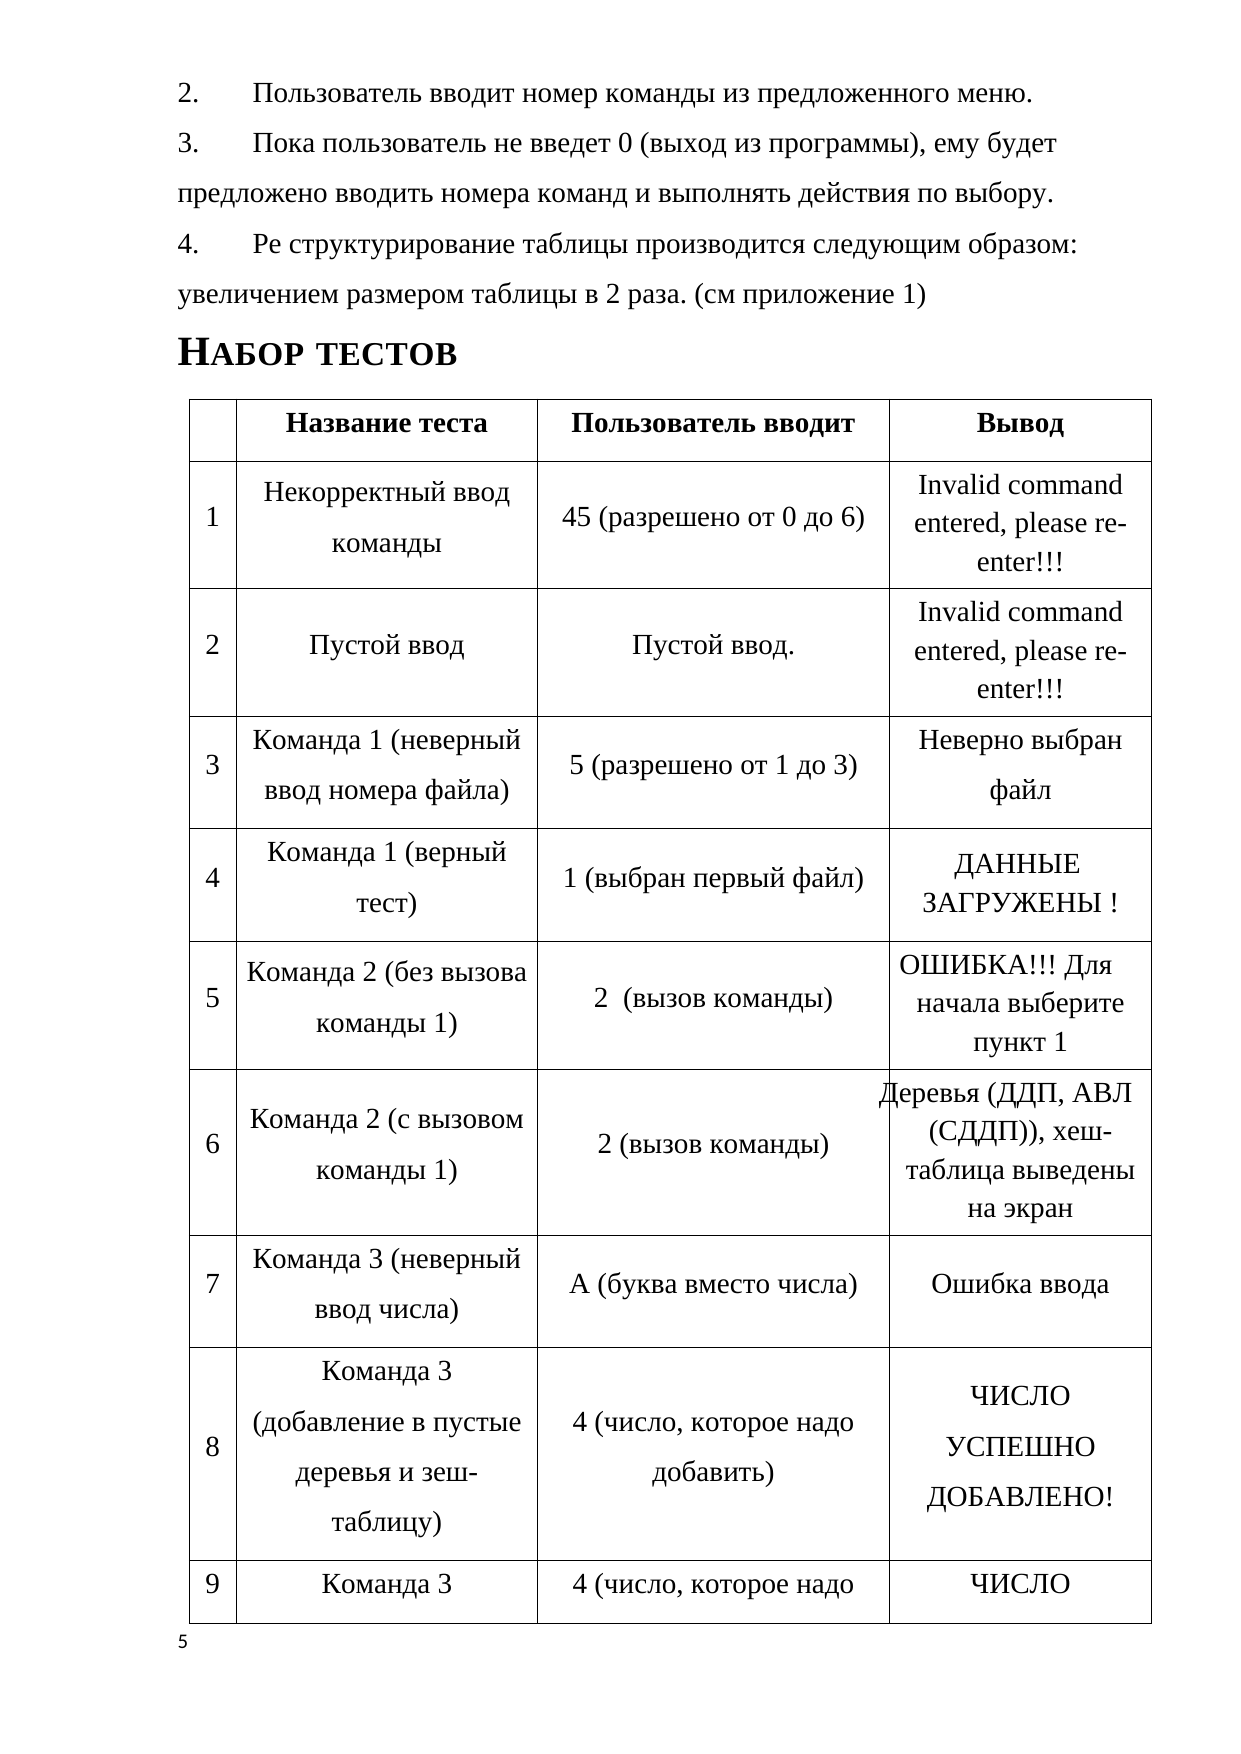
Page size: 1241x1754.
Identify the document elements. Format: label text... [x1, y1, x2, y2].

table_cell 3 [190, 717, 236, 828]
table_cell 45 (разрешено от 0 до 6) [538, 462, 889, 588]
table_cell Команда 3 (неверный ввод числа) [237, 1236, 537, 1347]
table_cell Пустой ввод [237, 589, 537, 716]
table_cell ОШИБКА!!! Для начала выберите пункт 1 [890, 942, 1151, 1068]
table_cell Команда 2 (с вызовом команды 1) [237, 1070, 537, 1234]
table_cell 1 [190, 462, 236, 588]
table_cell 5 [190, 942, 236, 1068]
table_cell Команда 3 [237, 1561, 537, 1622]
table_cell 6 [190, 1070, 236, 1234]
table_cell 4 (число, которое надо [538, 1561, 889, 1622]
table_cell 9 [190, 1561, 236, 1622]
table_cell Invalid command entered, please re-enter!!! [890, 462, 1151, 588]
table_cell 8 [190, 1348, 236, 1560]
list Пользователь вводит номер команды из предложенного меню. [177, 75, 1152, 108]
table_cell 1 (выбран первый файл) [538, 829, 889, 941]
table_cell Ошибка ввода [890, 1236, 1151, 1347]
table_cell ЧИСЛО УСПЕШНО ДОБАВЛЕНО! [890, 1348, 1151, 1560]
table_cell Команда 2 (без вызова команды 1) [237, 942, 537, 1068]
subtitle Набор тестов [177, 327, 1152, 374]
table_cell Invalid command entered, please re-enter!!! [890, 589, 1151, 716]
table_cell 2 [190, 589, 236, 716]
table_cell Неверно выбран файл [890, 717, 1151, 828]
table_cell 2 (вызов команды) [538, 942, 889, 1068]
table_cell 4 (число, которое надо добавить) [538, 1348, 889, 1560]
table_cell Некорректный ввод команды [237, 462, 537, 588]
table_cell 2 (вызов команды) [538, 1070, 889, 1234]
table_cell Команда 1 (неверный ввод номера файла) [237, 717, 537, 828]
table_cell Пустой ввод. [538, 589, 889, 716]
table_cell 4 [190, 829, 236, 941]
table_cell Деревья (ДДП, АВЛ (СДДП)), хеш-таблица выведены на экран [890, 1070, 1151, 1234]
list Ре структурирование таблицы производится следующим образом: увеличением размером таблицы в 2 раза. (см приложение 1) [177, 226, 1152, 310]
table_cell Команда 1 (верный тест) [237, 829, 537, 941]
table_header Пользователь вводит [538, 400, 889, 461]
table_cell ДАННЫЕ ЗАГРУЖЕНЫ ! [890, 829, 1151, 941]
table_cell Команда 3 (добавление в пустые деревья и зеш-таблицу) [237, 1348, 537, 1560]
table_cell 5 (разрешено от 1 до 3) [538, 717, 889, 828]
table_cell ЧИСЛО [890, 1561, 1151, 1622]
table_cell 7 [190, 1236, 236, 1347]
table_header Название теста [237, 400, 537, 461]
list Пока пользователь не введет 0 (выход из программы), ему будет предложено вводить номера команд и выполнять действия по выбору. [177, 125, 1152, 209]
table_header [190, 400, 236, 461]
table_header Вывод [890, 400, 1151, 461]
table_cell А (буква вместо числа) [538, 1236, 889, 1347]
